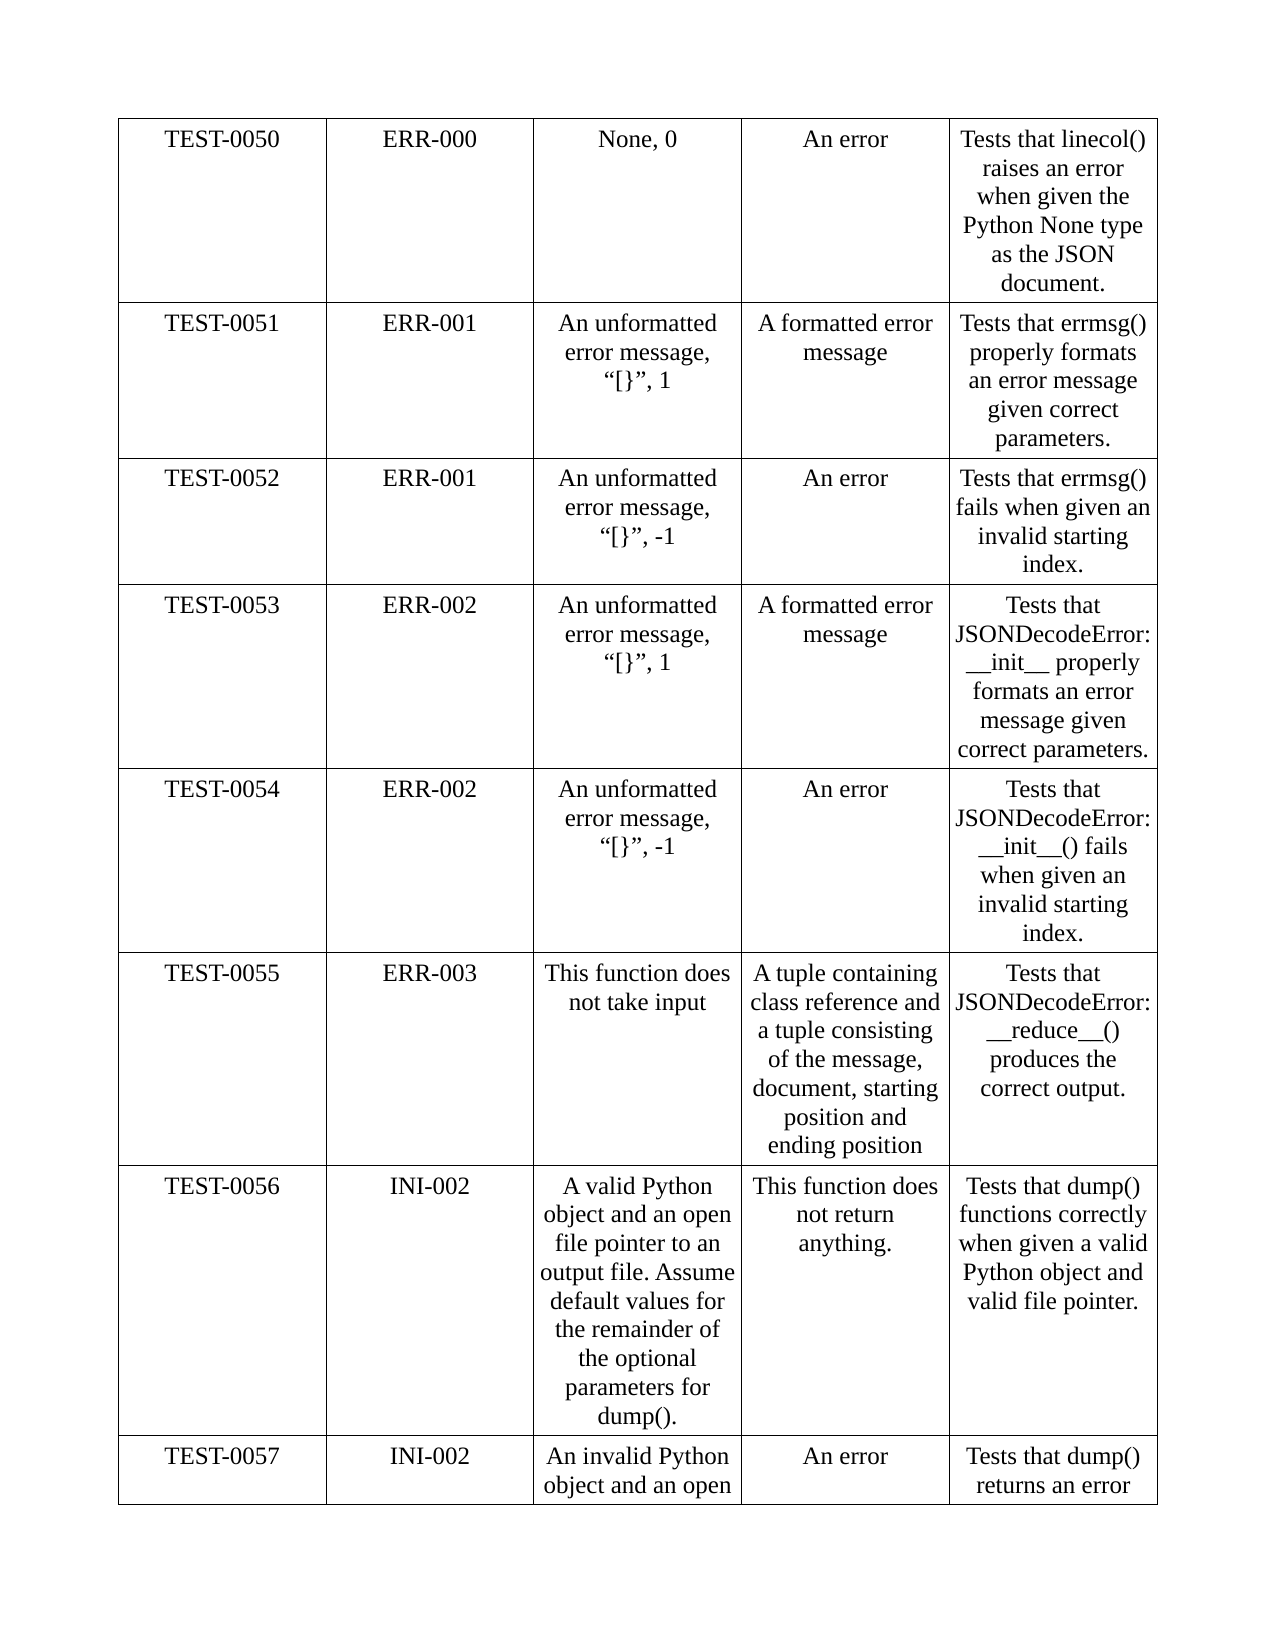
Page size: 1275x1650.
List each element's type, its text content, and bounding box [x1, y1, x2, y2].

table_cell An error [742, 119, 949, 302]
table_cell Tests that errmsg() properly formats an error message given correct parameters. [950, 303, 1157, 457]
table_cell TEST-0050 [119, 119, 326, 302]
table_cell ERR-000 [327, 119, 533, 302]
table_cell TEST-0052 [119, 459, 326, 584]
table_cell A formatted error message [742, 585, 949, 768]
table_cell This function does not return anything. [742, 1166, 949, 1435]
table_cell An unformatted error message, “[}”, -1 [534, 769, 741, 952]
table_cell TEST-0056 [119, 1166, 326, 1435]
table_cell A tuple containing class reference and a tuple consisting of the message, document, starting position and ending position [742, 953, 949, 1165]
table_cell None, 0 [534, 119, 741, 302]
table_cell TEST-0053 [119, 585, 326, 768]
table_cell Tests that JSONDecodeError: __init__() fails when given an invalid starting index. [950, 769, 1157, 952]
table_cell INI-002 [327, 1436, 533, 1504]
table_cell An unformatted error message, “[}”, 1 [534, 585, 741, 768]
table_cell An error [742, 459, 949, 584]
table_cell An unformatted error message, “[}”, 1 [534, 303, 741, 457]
table_cell ERR-002 [327, 585, 533, 768]
table_cell Tests that dump() returns an error [950, 1436, 1157, 1504]
table_cell An invalid Python object and an open [534, 1436, 741, 1504]
table_cell Tests that dump() functions correctly when given a valid Python object and valid file pointer. [950, 1166, 1157, 1435]
table_cell A valid Python object and an open file pointer to an output file. Assume default values for the remainder of the optional parameters for dump(). [534, 1166, 741, 1435]
table_cell ERR-002 [327, 769, 533, 952]
table_cell INI-002 [327, 1166, 533, 1435]
table_cell This function does not take input [534, 953, 741, 1165]
table_cell TEST-0055 [119, 953, 326, 1165]
table_cell Tests that errmsg() fails when given an invalid starting index. [950, 459, 1157, 584]
table_cell ERR-001 [327, 459, 533, 584]
table_cell ERR-001 [327, 303, 533, 457]
table_cell TEST-0054 [119, 769, 326, 952]
table_cell Tests that JSONDecodeError: __reduce__() produces the correct output. [950, 953, 1157, 1165]
table_cell An error [742, 769, 949, 952]
table_cell Tests that linecol() raises an error when given the Python None type as the JSON document. [950, 119, 1157, 302]
table_cell An unformatted error message, “[}”, -1 [534, 459, 741, 584]
table_cell TEST-0051 [119, 303, 326, 457]
table_cell An error [742, 1436, 949, 1504]
table_cell A formatted error message [742, 303, 949, 457]
table_cell ERR-003 [327, 953, 533, 1165]
table_cell Tests that JSONDecodeError: __init__ properly formats an error message given correct parameters. [950, 585, 1157, 768]
table_cell TEST-0057 [119, 1436, 326, 1504]
